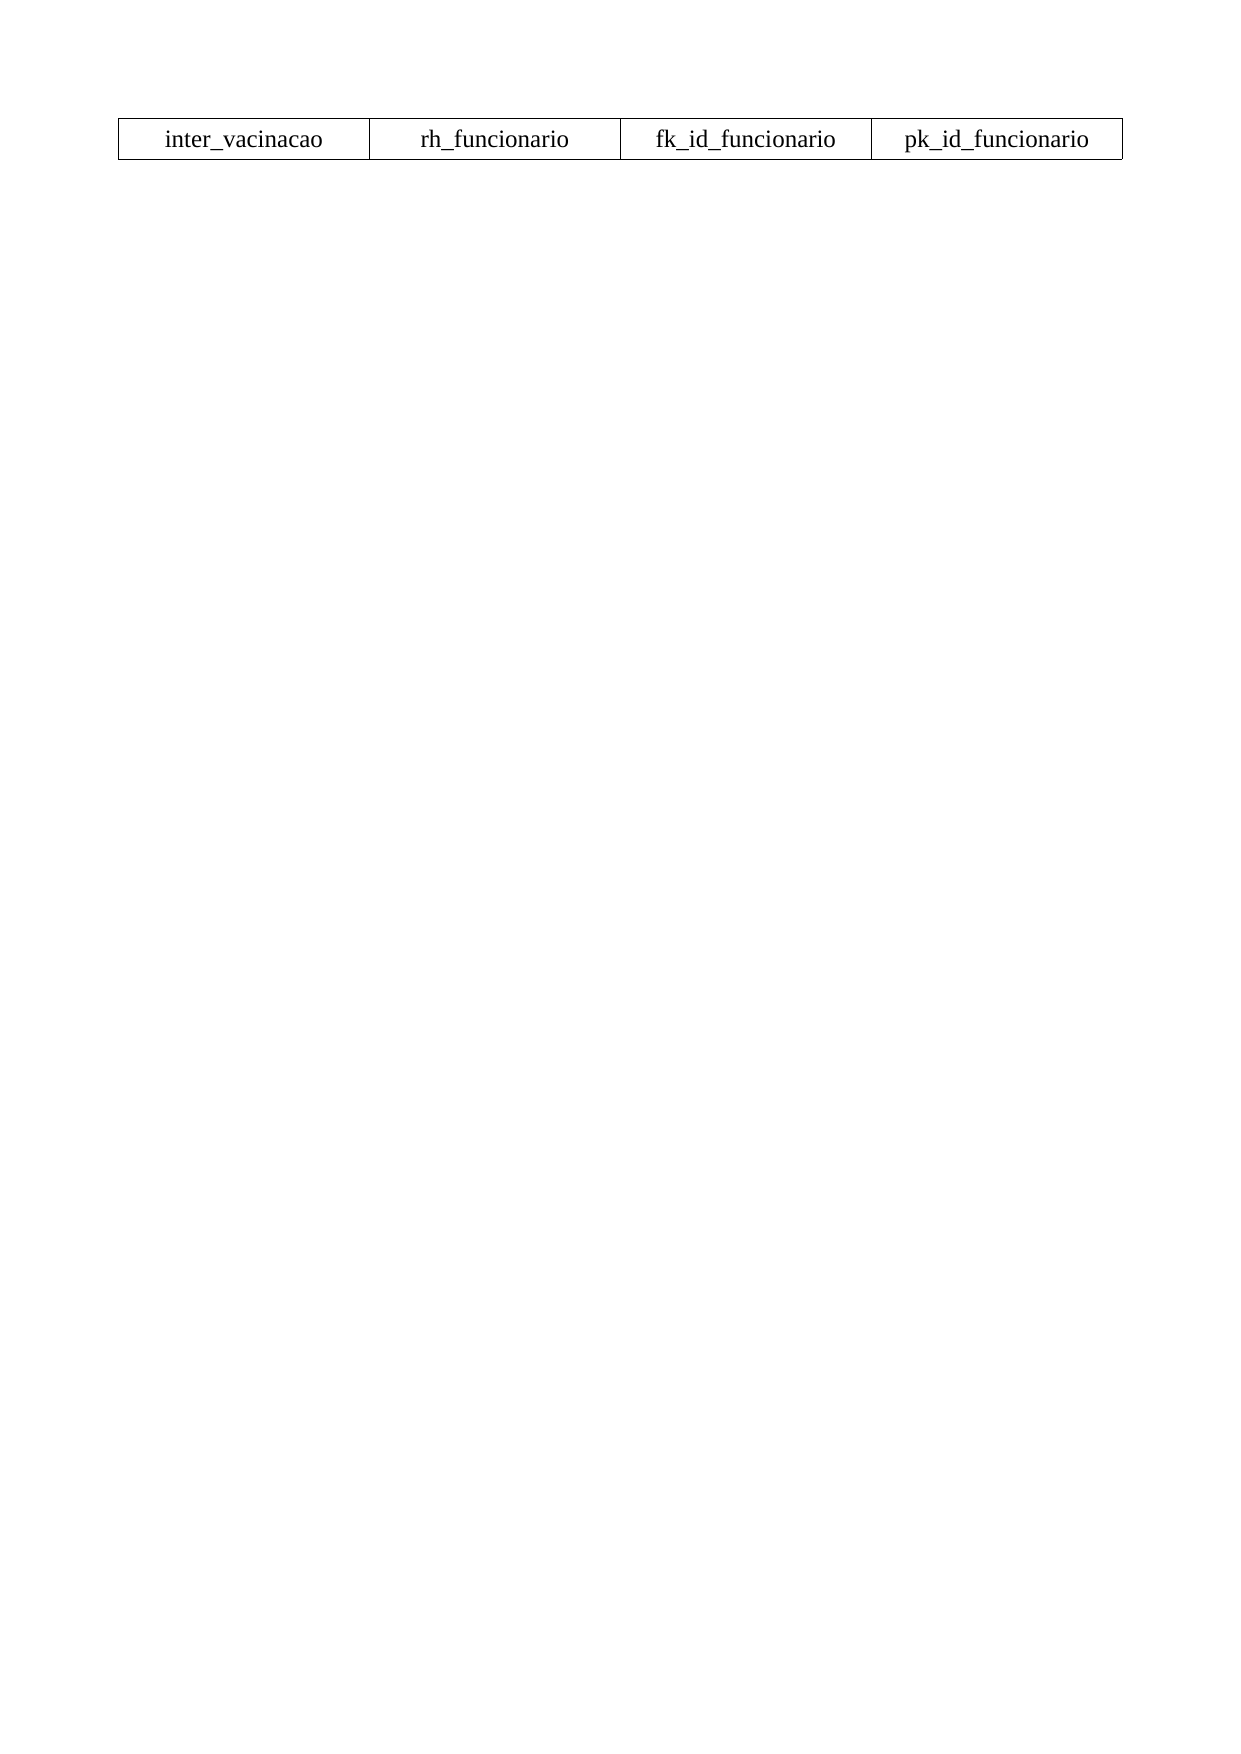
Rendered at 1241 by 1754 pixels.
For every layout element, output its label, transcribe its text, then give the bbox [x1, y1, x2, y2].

table_cell rh_funcionario [370, 119, 620, 158]
table_cell inter_vacinacao [119, 119, 369, 158]
table_cell pk_id_funcionario [872, 119, 1122, 158]
table_cell fk_id_funcionario [621, 119, 871, 158]
